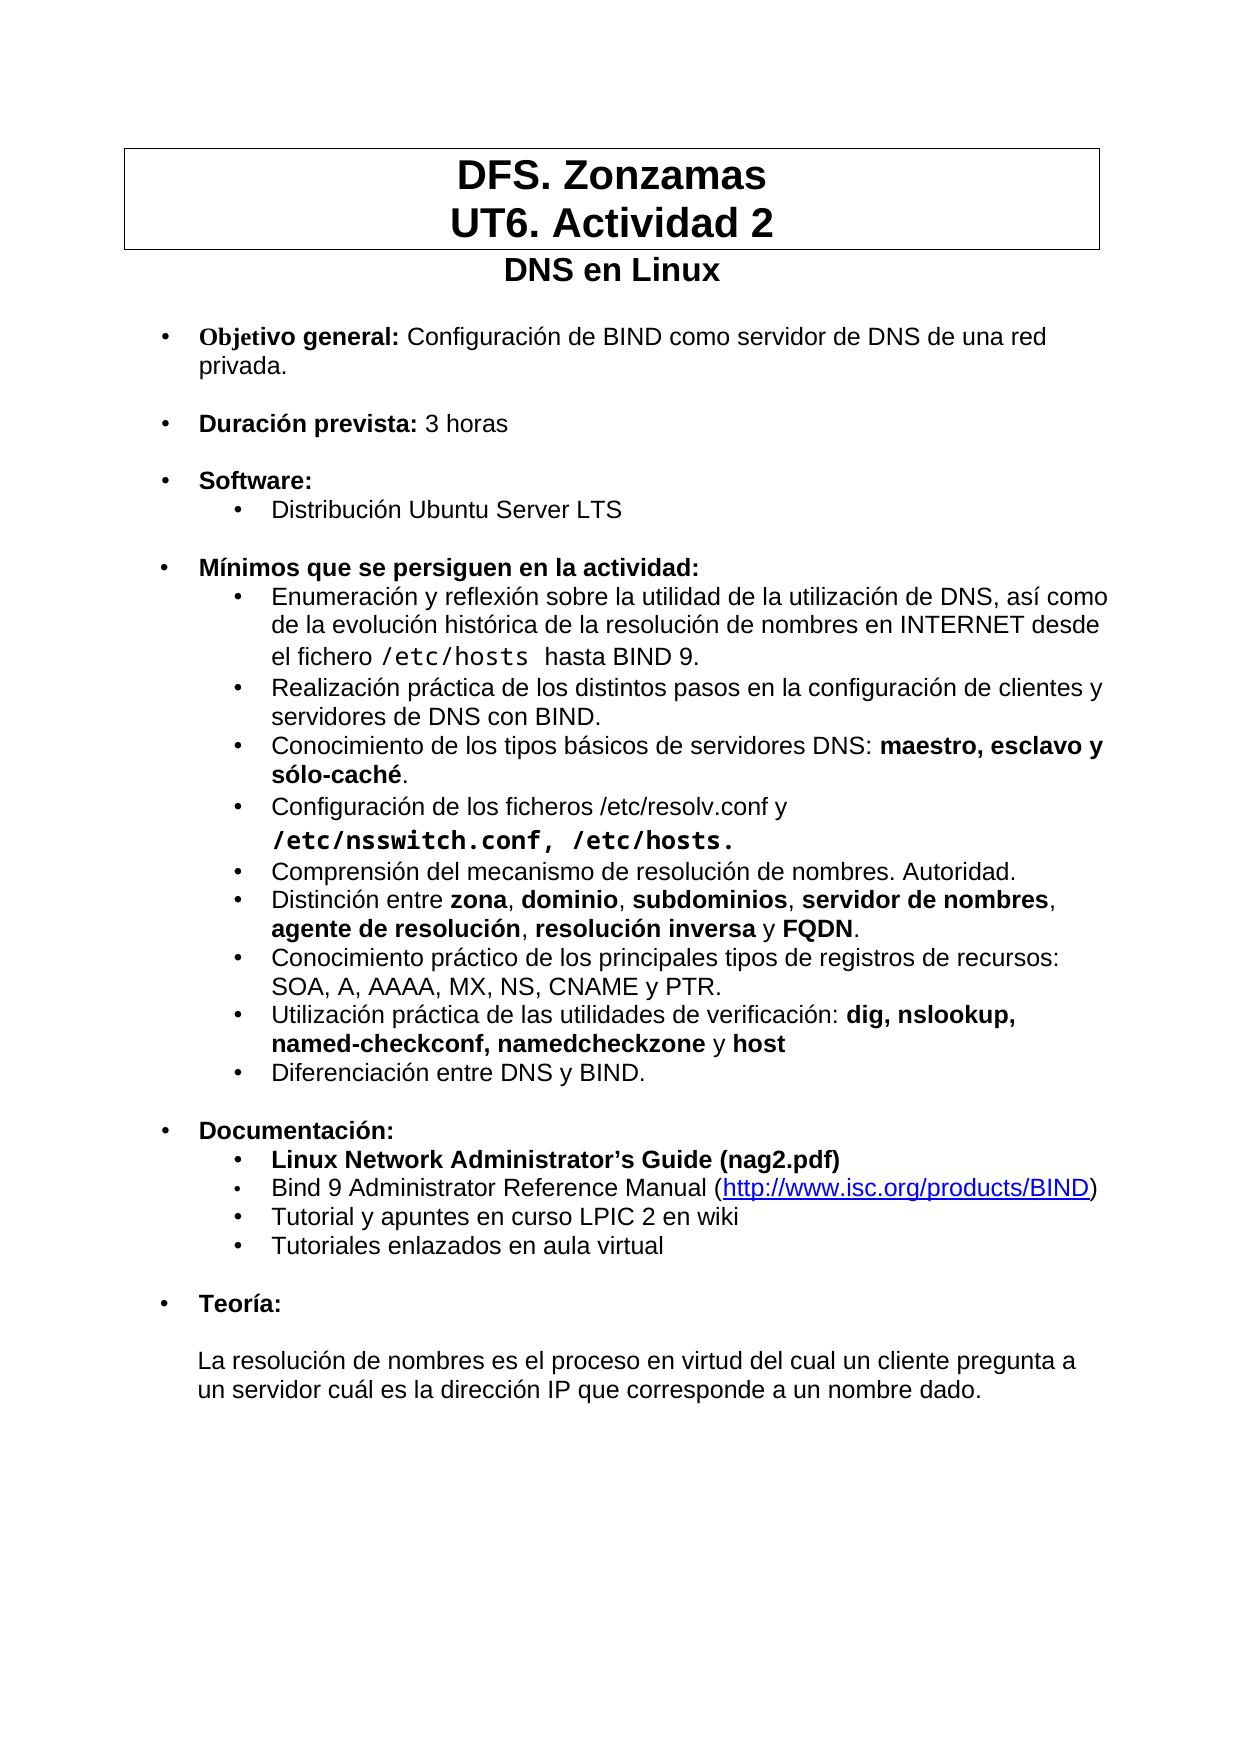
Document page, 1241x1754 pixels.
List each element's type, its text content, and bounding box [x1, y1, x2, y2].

list Mínimos que se persiguen en la actividad: [160, 553, 1109, 581]
list Tutoriales enlazados en aula virtual [233, 1231, 1109, 1260]
list Configuración de los ficheros /etc/resolv.conf y /etc/nsswitch.conf, /etc/hosts. [233, 788, 1109, 856]
list Teoría: [160, 1289, 1109, 1317]
list Distribución Ubuntu Server LTS [233, 495, 1109, 524]
text DFS. Zonzamas [125, 149, 1099, 196]
text UT6. Actividad 2 [125, 196, 1099, 249]
list Objetivo general: Configuración de BIND como servidor de DNS de una red privada. [161, 322, 1109, 380]
list Diferenciación entre DNS y BIND. [233, 1058, 1109, 1087]
list Software: [161, 466, 1109, 495]
list Enumeración y reflexión sobre la utilidad de la utilización de DNS, así como de la evolución histórica de la resolución de nombres en INTERNET desde el fichero /etc/hosts hasta BIND 9. [233, 581, 1109, 673]
list Comprensión del mecanismo de resolución de nombres. Autoridad. [233, 856, 1109, 885]
list Documentación: [161, 1116, 1109, 1144]
list Bind 9 Administrator Reference Manual (http://www.isc.org/products/BIND) [233, 1173, 1109, 1202]
list Tutorial y apuntes en curso LPIC 2 en wiki [233, 1202, 1109, 1231]
list Conocimiento práctico de los principales tipos de registros de recursos: SOA, A, AAAA, MX, NS, CNAME y PTR. [233, 943, 1109, 1001]
list Realización práctica de los distintos pasos en la configuración de clientes y servidores de DNS con BIND. [233, 673, 1109, 731]
list Conocimiento de los tipos básicos de servidores DNS: maestro, esclavo y sólo-caché. [233, 731, 1109, 788]
list Duración prevista: 3 horas [161, 408, 1109, 437]
text DNS en Linux [123, 250, 1100, 288]
text La resolución de nombres es el proceso en virtud del cual un cliente pregunta a un servidor cuál es la dirección IP que corresponde a un nombre dado. [197, 1346, 1109, 1404]
list Linux Network Administrator’s Guide (nag2.pdf) [233, 1144, 1109, 1173]
list Distinción entre zona, dominio, subdominios, servidor de nombres, agente de resolución, resolución inversa y FQDN. [233, 885, 1109, 943]
list Utilización práctica de las utilidades de verificación: dig, nslookup, named-checkconf, namedcheckzone y host [233, 1001, 1109, 1058]
